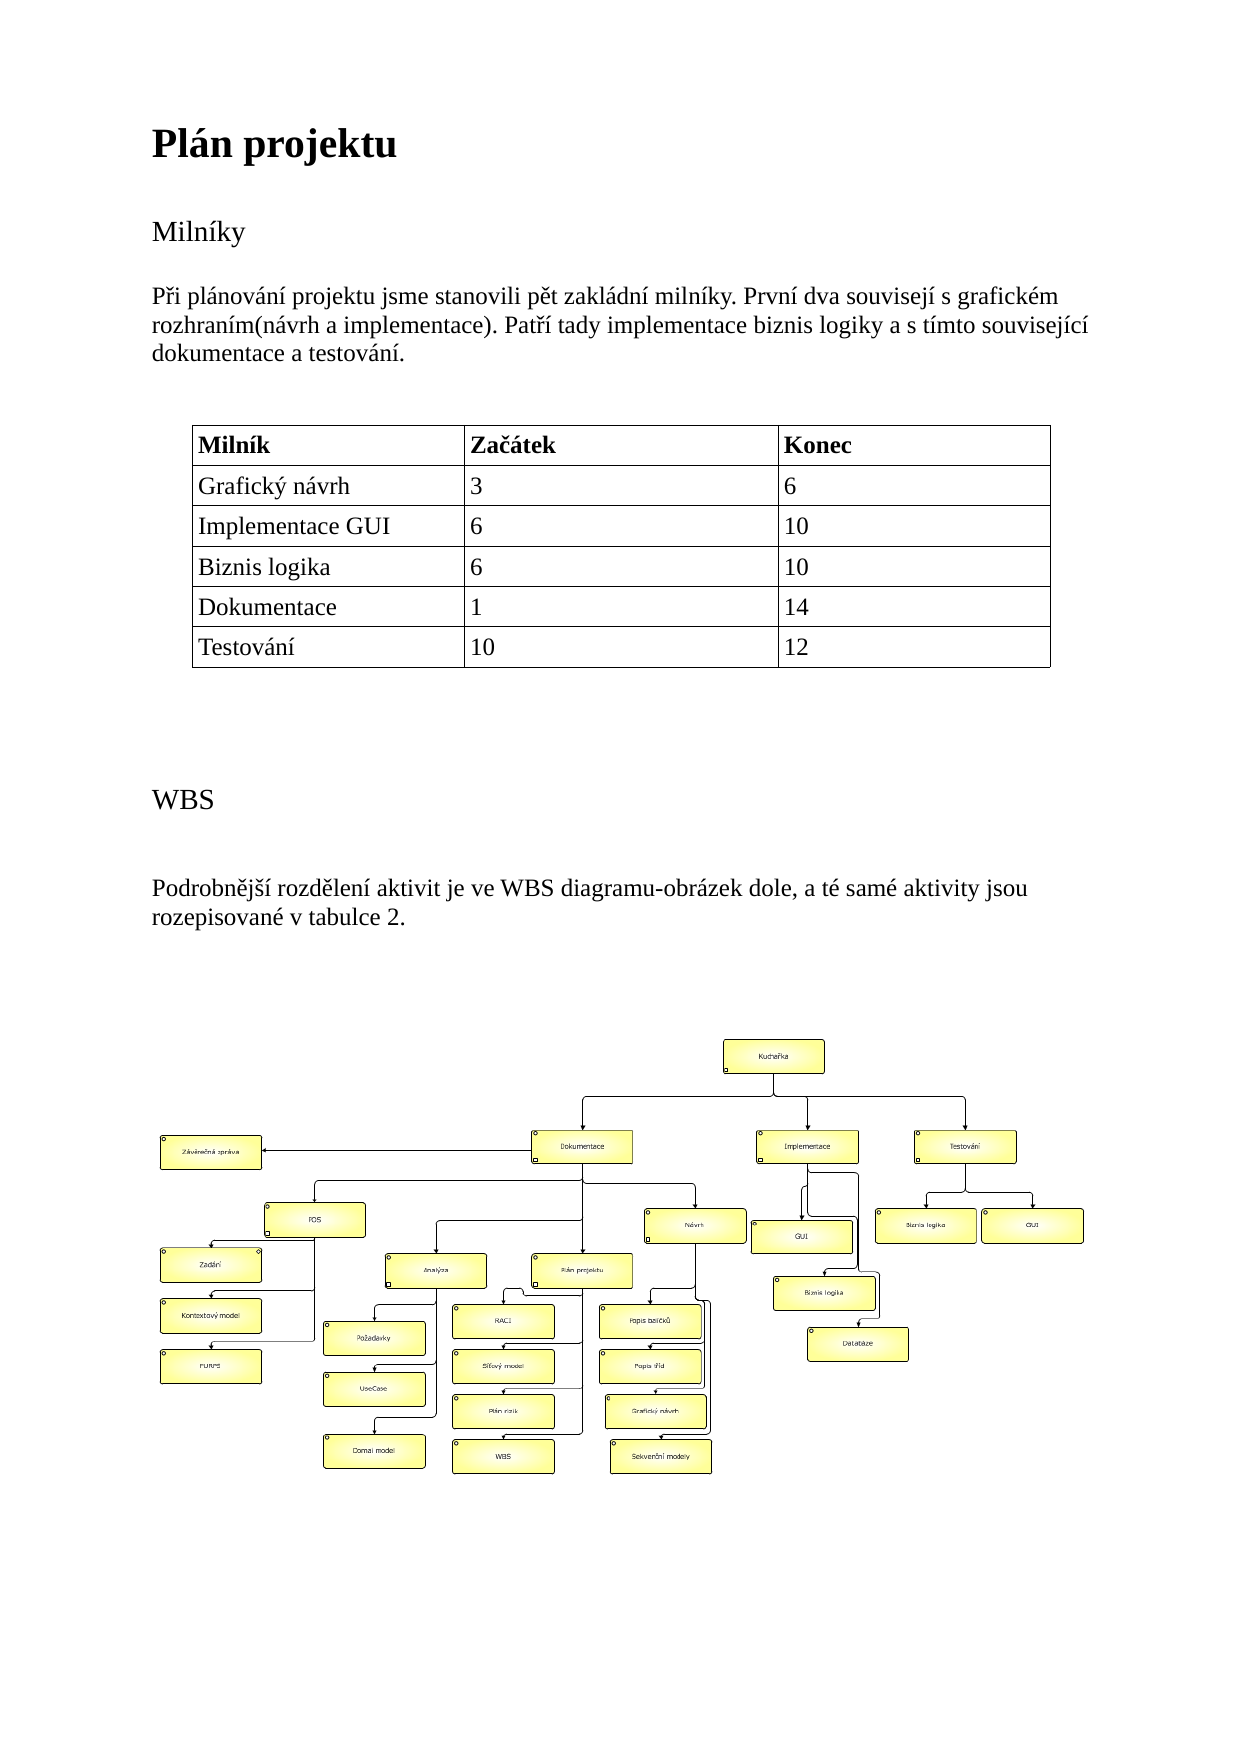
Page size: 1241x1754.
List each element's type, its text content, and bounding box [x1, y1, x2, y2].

table_cell 3 [465, 466, 778, 505]
text Při plánování projektu jsme stanovili pět zakládní milníky. První dva souvisejí s grafickém rozhraním(návrh a implementace). Patří tady implementace biznis logiky a s tímto související dokumentace a testování. [152, 281, 1091, 367]
table_header Milník [193, 426, 464, 465]
table_cell Testování [193, 627, 464, 667]
table_cell 6 [779, 466, 1050, 505]
text Podrobnější rozdělení aktivit je ve WBS diagramu-obrázek dole, a té samé aktivity jsou rozepisované v tabulce 2. [152, 873, 1091, 930]
table_header Konec [779, 426, 1050, 465]
table_cell 10 [779, 506, 1050, 546]
text Plán projektu [152, 118, 1091, 166]
table_header Začátek [465, 426, 778, 465]
picture [151, 1036, 1091, 1483]
table_cell 10 [779, 547, 1050, 586]
text WBS [152, 782, 1091, 815]
table_cell 6 [465, 547, 778, 586]
table_cell Biznis logika [193, 547, 464, 586]
text Milníky [152, 214, 1091, 247]
table_cell Dokumentace [193, 587, 464, 626]
table_cell 6 [465, 506, 778, 546]
table_cell Grafický návrh [193, 466, 464, 505]
table_cell 10 [465, 627, 778, 667]
table_cell 14 [779, 587, 1050, 626]
table_cell 1 [465, 587, 778, 626]
table_cell Implementace GUI [193, 506, 464, 546]
table_cell 12 [779, 627, 1050, 667]
